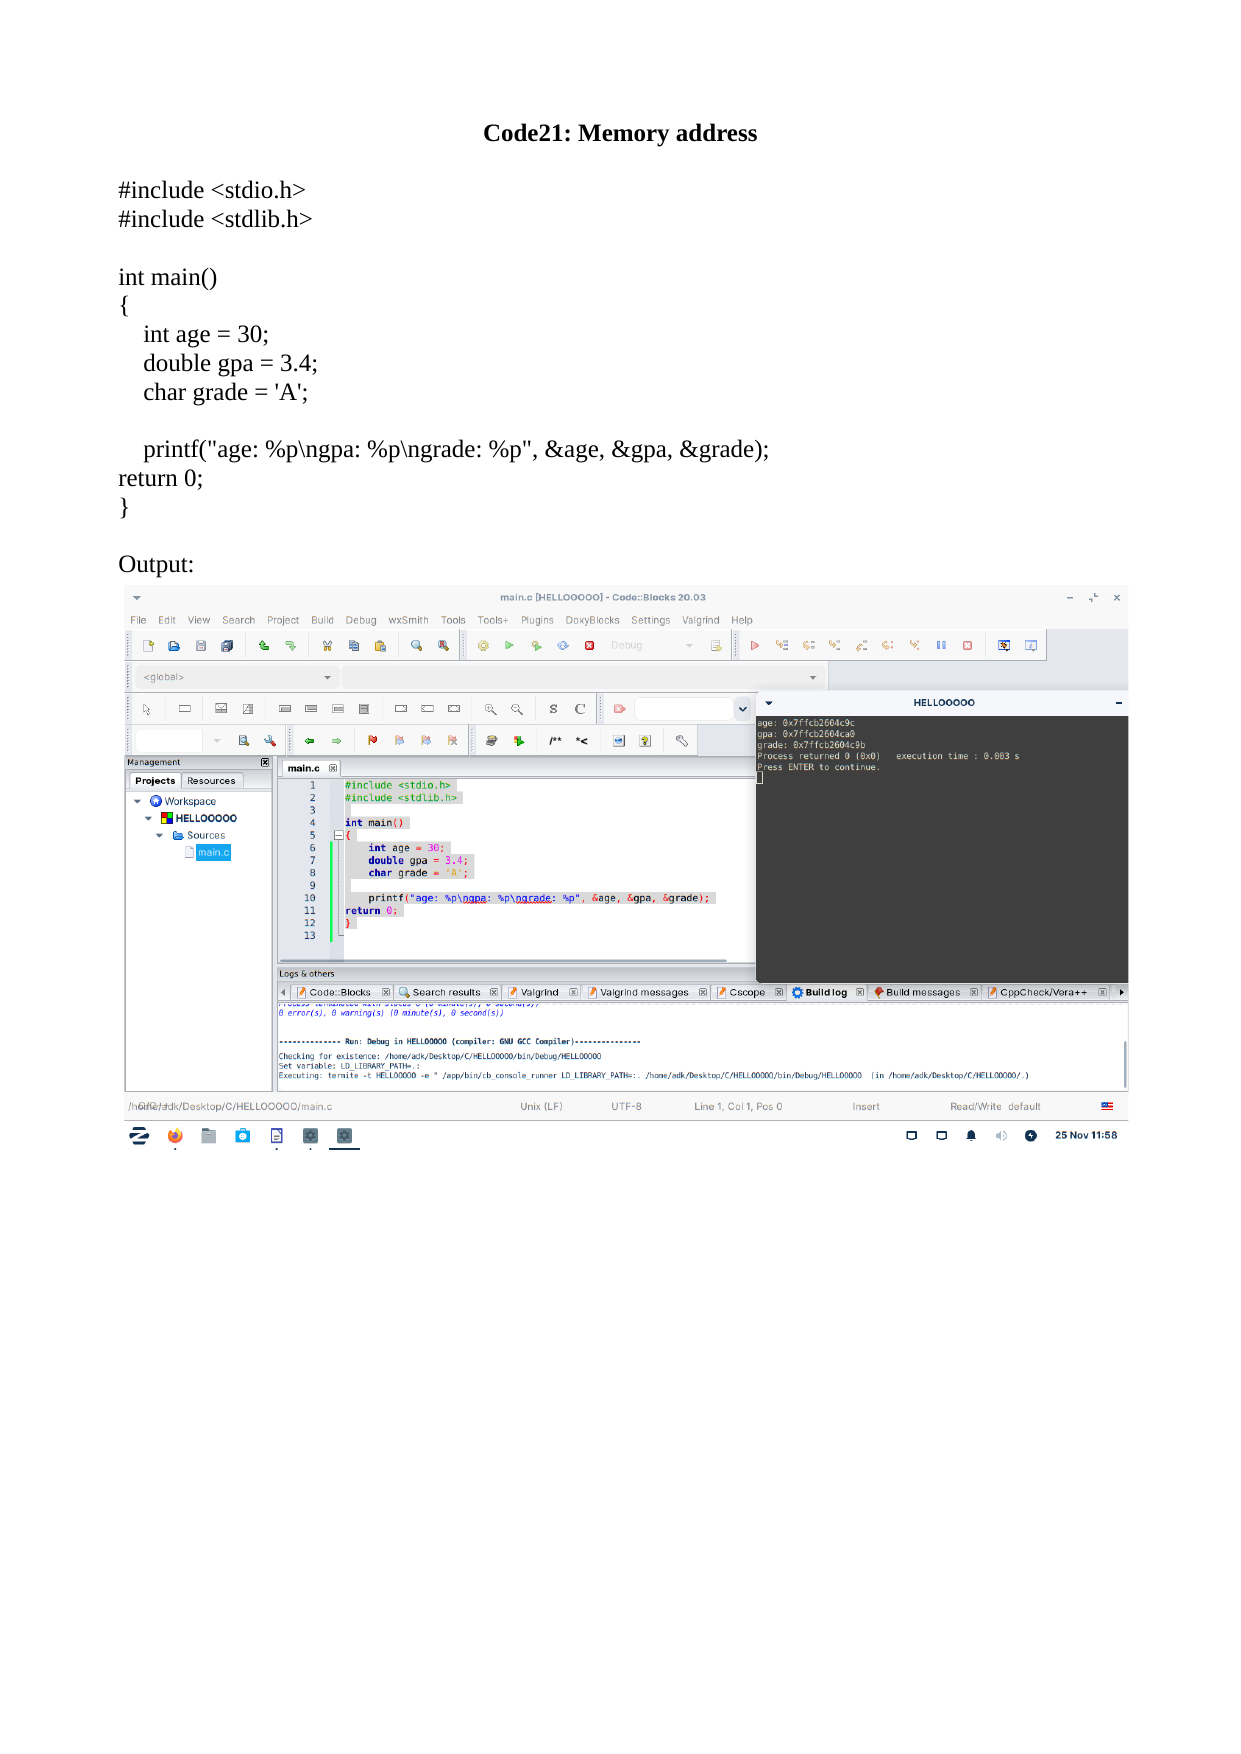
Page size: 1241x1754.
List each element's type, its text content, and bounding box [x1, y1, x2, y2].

text int age = 30; [118, 319, 1122, 348]
picture [124, 585, 1129, 1150]
text char grade = 'A'; [118, 377, 1122, 406]
text return 0; [118, 463, 1122, 492]
text printf("age: %p\ngpa: %p\ngrade: %p", &age, &gpa, &grade); [118, 434, 1122, 463]
text Code21: Memory address [118, 118, 1122, 147]
text #include <stdlib.h> [118, 204, 1122, 233]
text int main() [118, 262, 1122, 291]
text double gpa = 3.4; [118, 348, 1122, 377]
text { [118, 291, 1122, 319]
text #include <stdio.h> [118, 176, 1122, 204]
text } [118, 492, 1122, 521]
text Output: [118, 549, 1122, 578]
